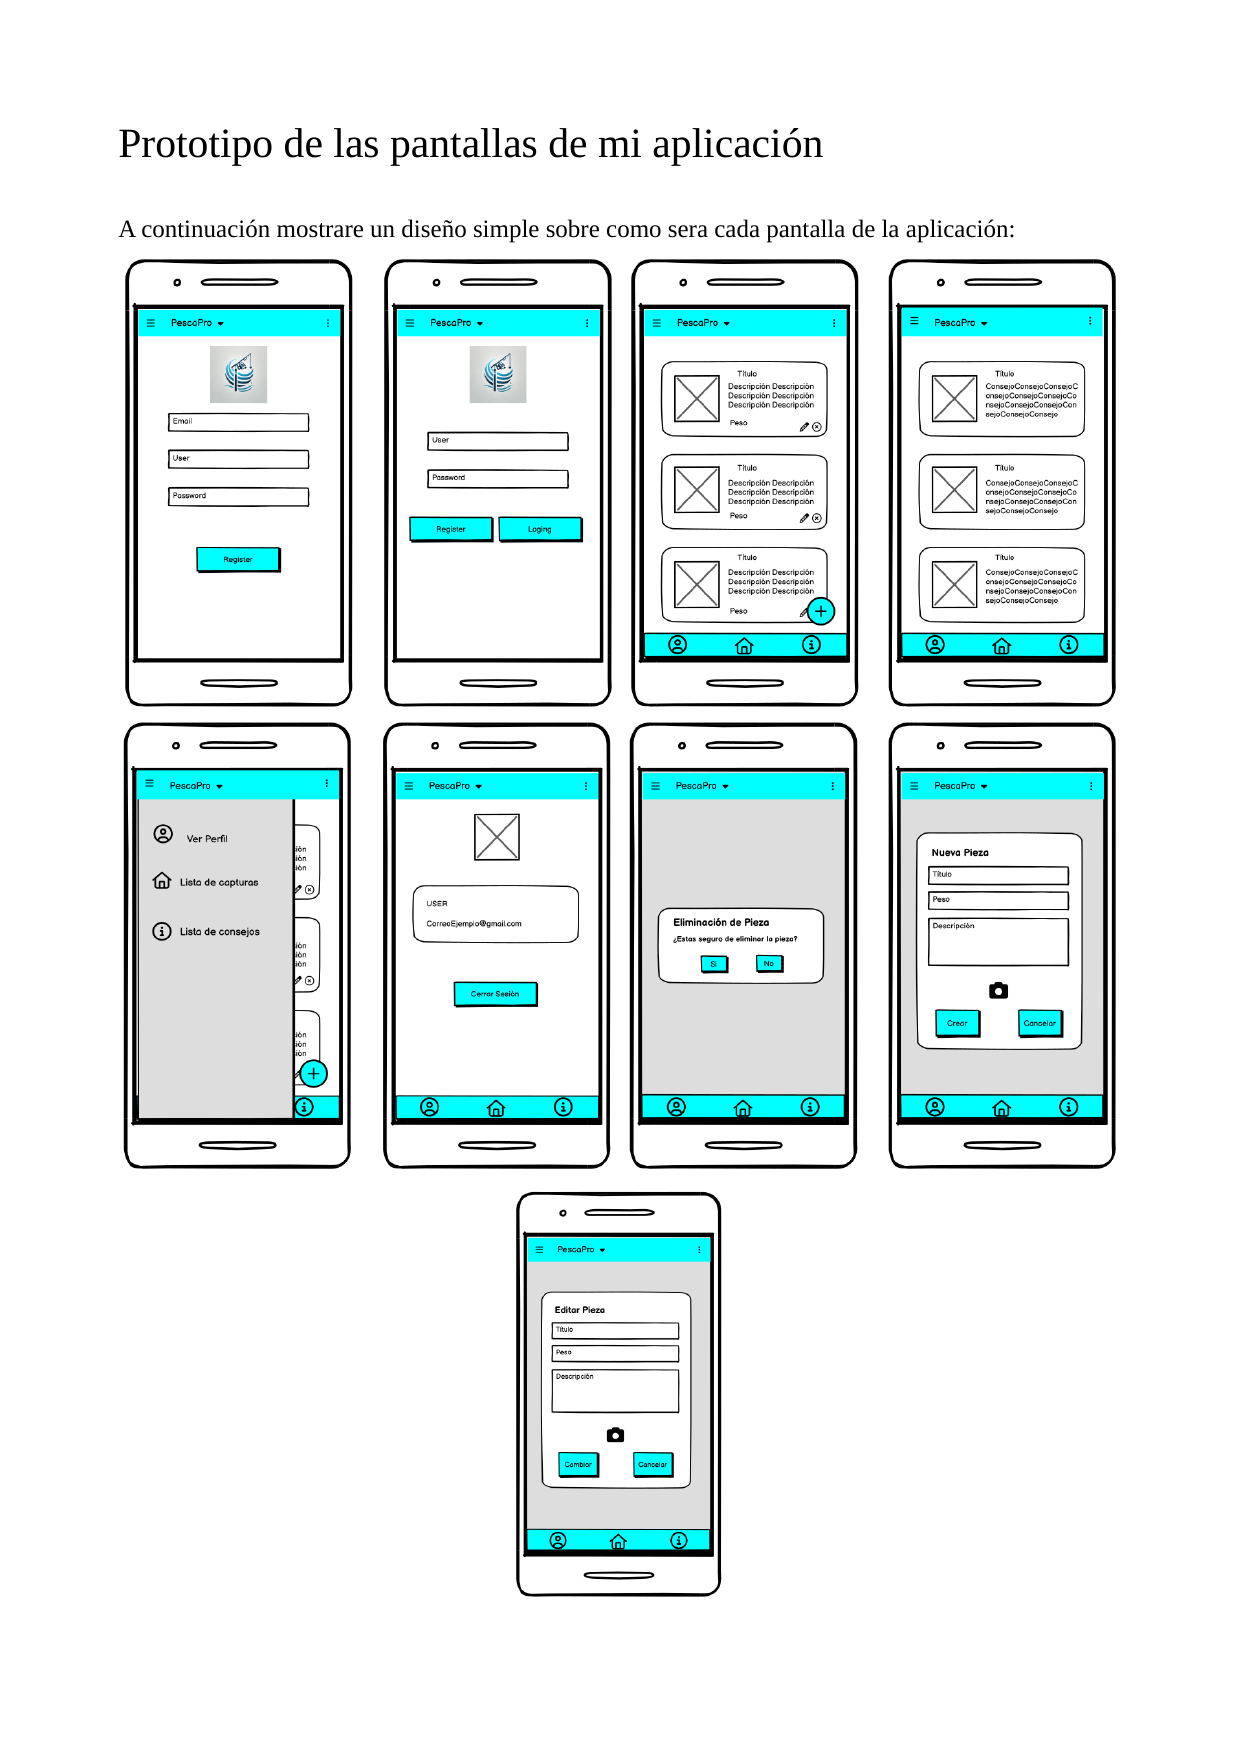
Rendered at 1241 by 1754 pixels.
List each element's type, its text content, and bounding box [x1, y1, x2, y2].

text [118, 1174, 1122, 1630]
text A continuación mostrare un diseño simple sobre como sera cada pantalla de la aplicación: [118, 214, 1122, 257]
text Prototipo de las pantallas de mi aplicación [118, 118, 1122, 166]
picture [118, 257, 1123, 1174]
picture [170, 1187, 1078, 1602]
